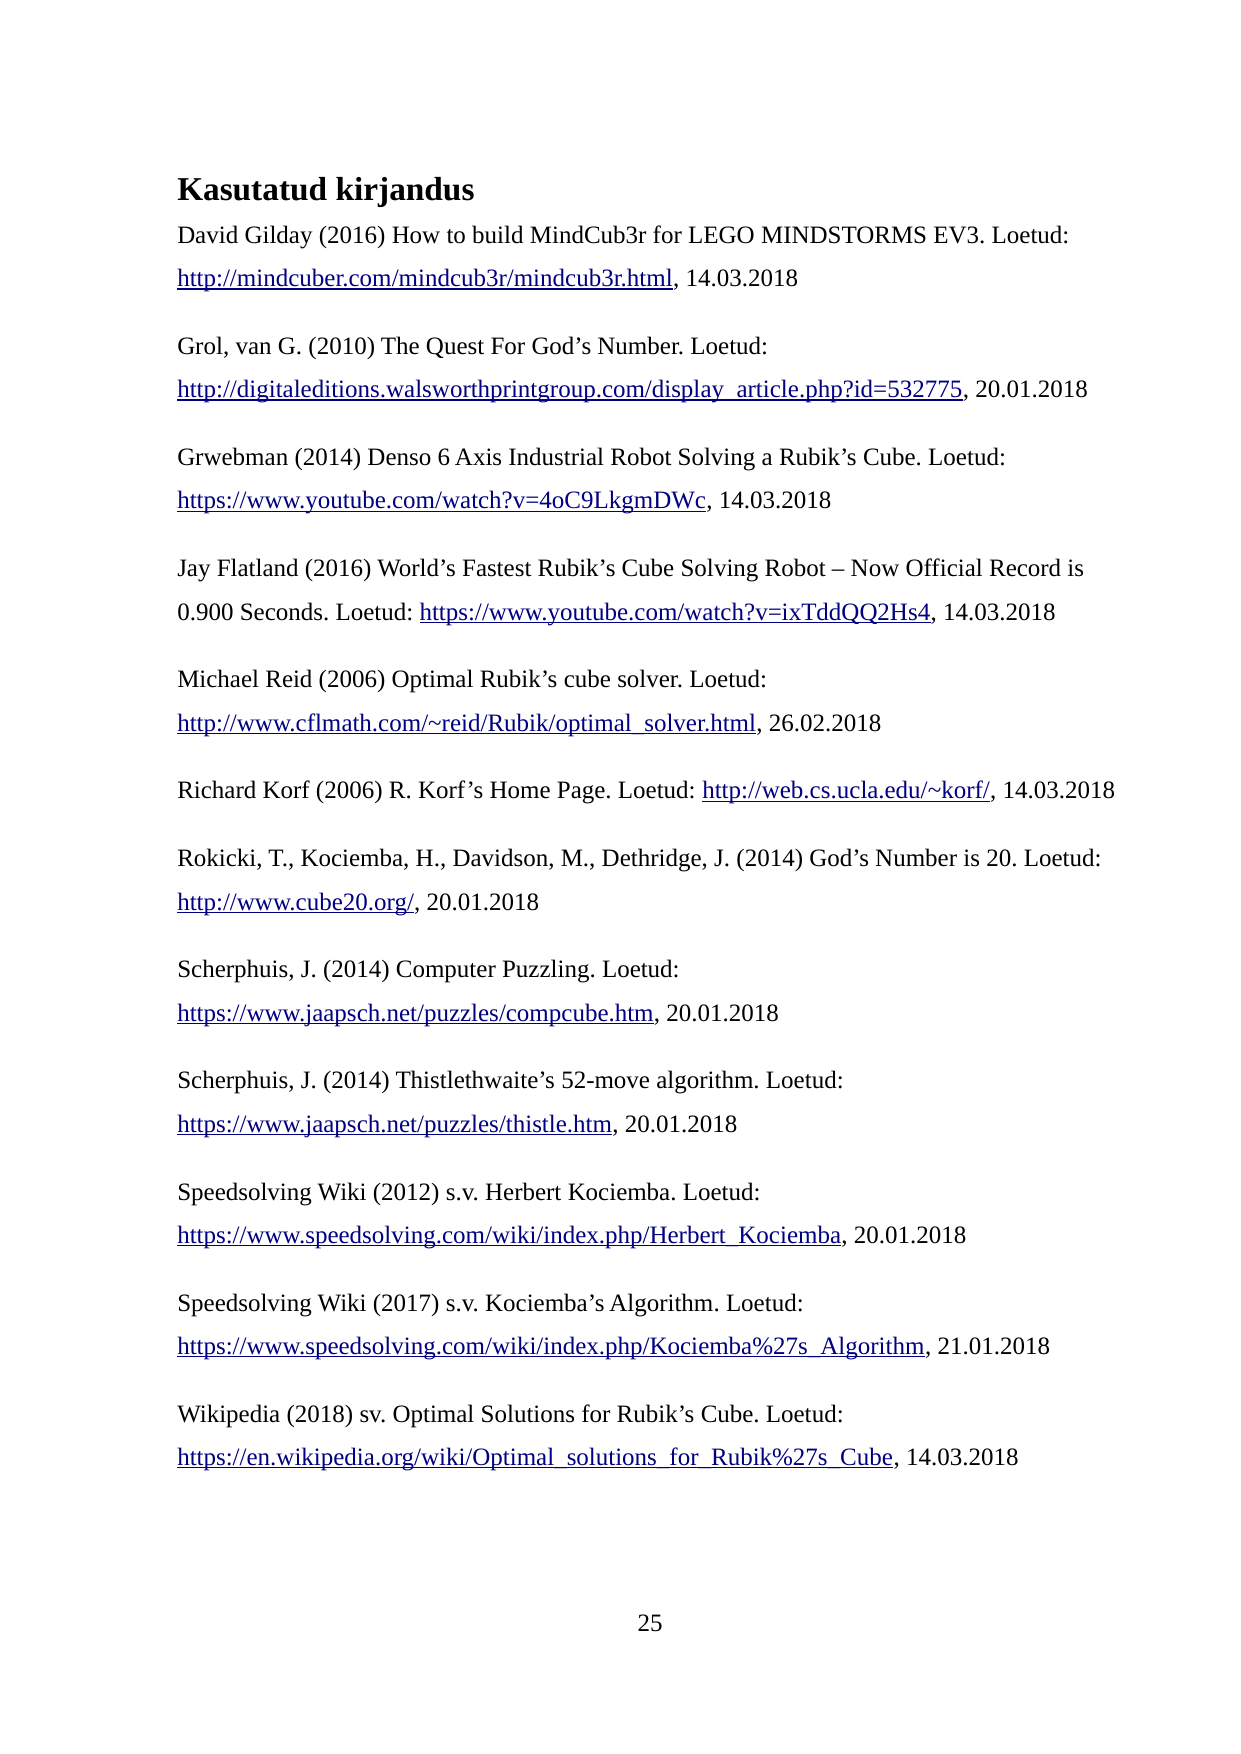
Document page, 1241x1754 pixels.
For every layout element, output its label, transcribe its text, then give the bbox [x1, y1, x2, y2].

text David Gilday (2016) How to build MindCub3r for LEGO MINDSTORMS EV3. Loetud: http://mindcuber.com/mindcub3r/mindcub3r.html, 14.03.2018 [177, 220, 1122, 292]
subtitle Kasutatud kirjandus [177, 169, 1122, 208]
text Speedsolving Wiki (2017) s.v. Kociemba’s Algorithm. Loetud: https://www.speedsolving.com/wiki/index.php/Kociemba%27s_Algorithm, 21.01.2018 [177, 1288, 1122, 1359]
text Scherphuis, J. (2014) Computer Puzzling. Loetud: https://www.jaapsch.net/puzzles/compcube.htm, 20.01.2018 [177, 954, 1122, 1026]
text Speedsolving Wiki (2012) s.v. Herbert Kociemba. Loetud: https://www.speedsolving.com/wiki/index.php/Herbert_Kociemba, 20.01.2018 [177, 1177, 1122, 1248]
text Richard Korf (2006) R. Korf’s Home Page. Loetud: http://web.cs.ucla.edu/~korf/, 14.03.2018 [177, 776, 1122, 804]
text Grol, van G. (2010) The Quest For God’s Number. Loetud: http://digitaleditions.walsworthprintgroup.com/display_article.php?id=532775, 20.01.2018 [177, 331, 1122, 403]
text Wikipedia (2018) sv. Optimal Solutions for Rubik’s Cube. Loetud: https://en.wikipedia.org/wiki/Optimal_solutions_for_Rubik%27s_Cube, 14.03.2018 [177, 1399, 1122, 1471]
text Michael Reid (2006) Optimal Rubik’s cube solver. Loetud: http://www.cflmath.com/~reid/Rubik/optimal_solver.html, 26.02.2018 [177, 664, 1122, 736]
text Grwebman (2014) Denso 6 Axis Industrial Robot Solving a Rubik’s Cube. Loetud: https://www.youtube.com/watch?v=4oC9LkgmDWc, 14.03.2018 [177, 442, 1122, 514]
text Jay Flatland (2016) World’s Fastest Rubik’s Cube Solving Robot – Now Official Record is 0.900 Seconds. Loetud: https://www.youtube.com/watch?v=ixTddQQ2Hs4, 14.03.2018 [177, 553, 1122, 625]
text Rokicki, T., Kociemba, H., Davidson, M., Dethridge, J. (2014) God’s Number is 20. Loetud: http://www.cube20.org/, 20.01.2018 [177, 843, 1122, 915]
text Scherphuis, J. (2014) Thistlethwaite’s 52-move algorithm. Loetud: https://www.jaapsch.net/puzzles/thistle.htm, 20.01.2018 [177, 1066, 1122, 1137]
